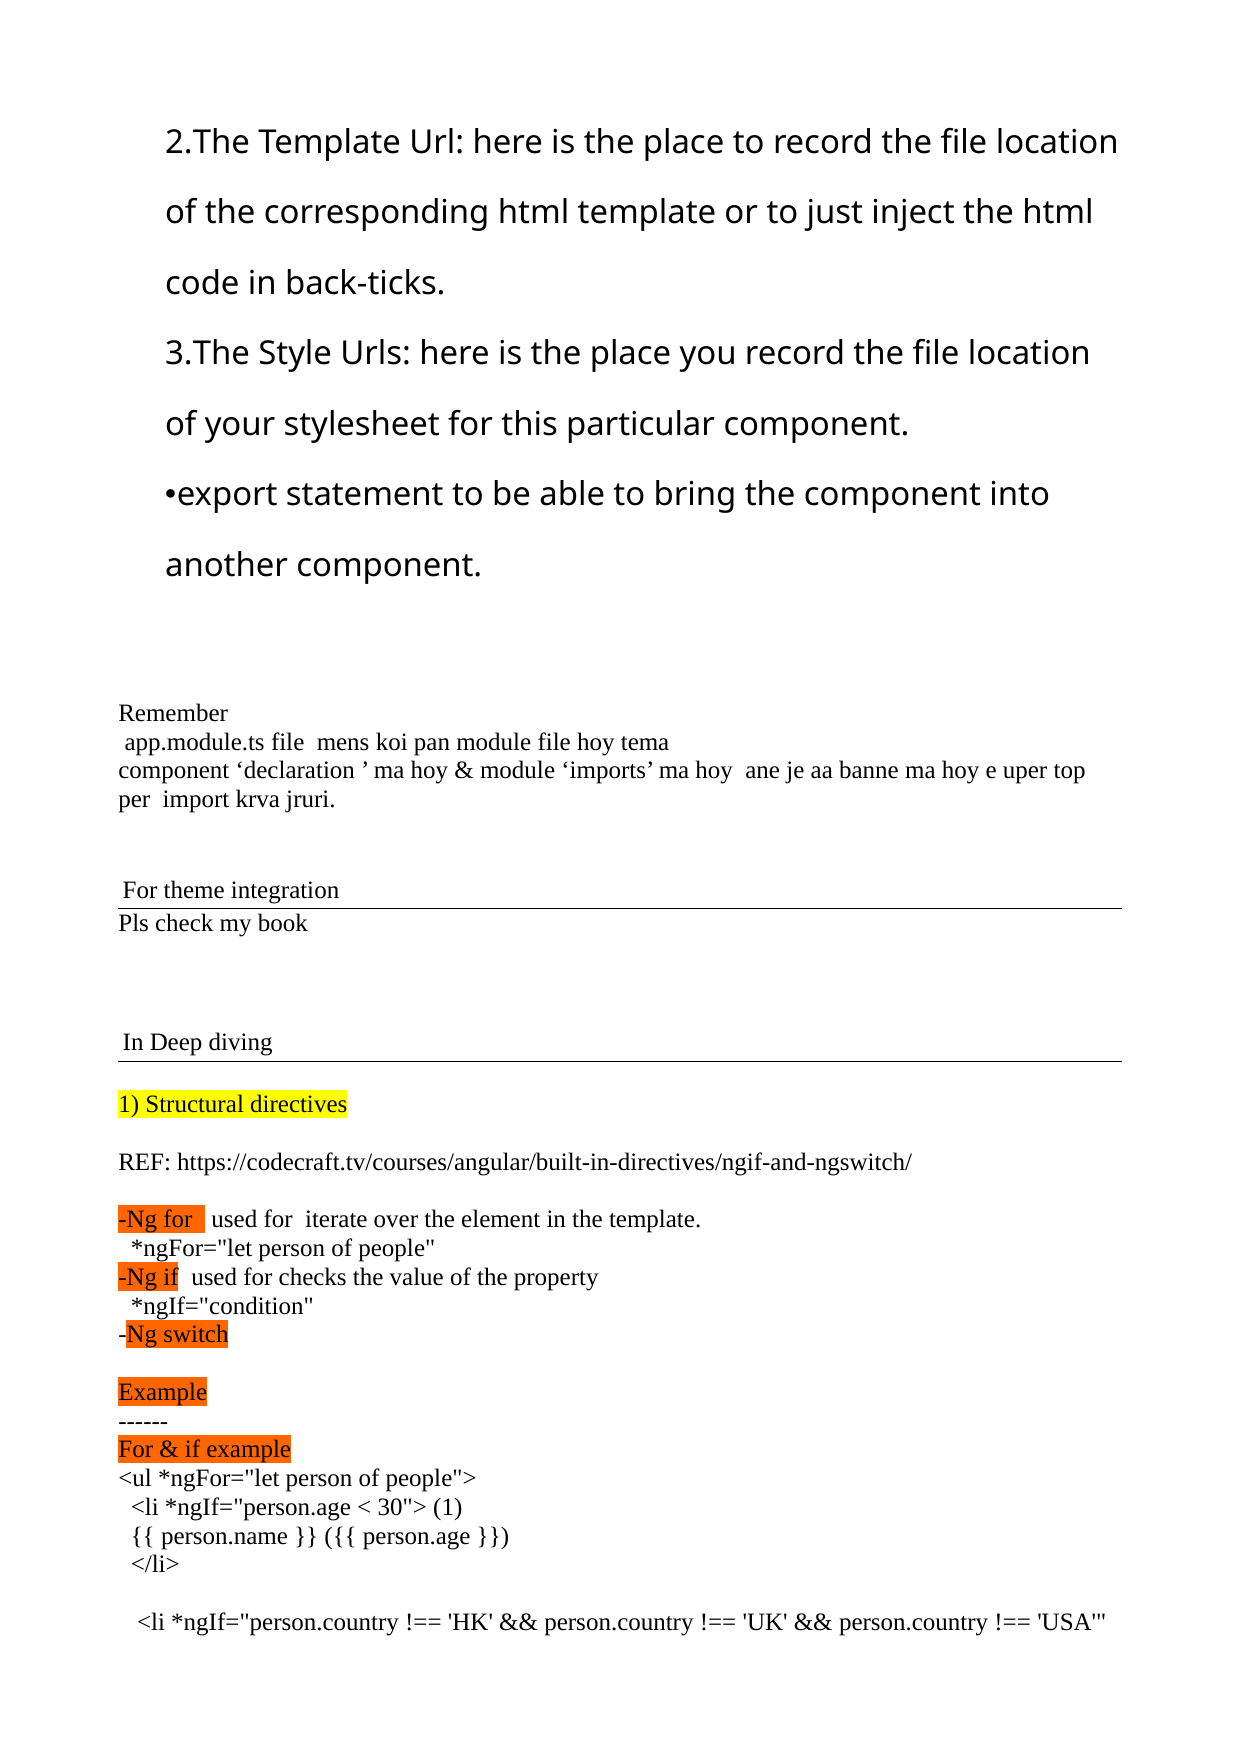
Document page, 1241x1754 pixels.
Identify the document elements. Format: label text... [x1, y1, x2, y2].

text In Deep diving [118, 1023, 1122, 1061]
text -Ng if used for checks the value of the property [118, 1262, 1122, 1291]
list The Template Url: here is the place to record the file location of the corresponding html template or to just inject the html code in back-ticks. [165, 118, 1122, 304]
text app.module.ts file mens koi pan module file hoy tema component ‘declaration ’ ma hoy & module ‘imports’ ma hoy ane je aa banne ma hoy e uper top per import krva jruri. [118, 727, 1122, 813]
text For & if example [118, 1434, 1122, 1463]
list The Style Urls: here is the place you record the file location of your stylesheet for this particular component. [165, 330, 1122, 445]
text -Ng for used for iterate over the element in the template. [118, 1204, 1122, 1233]
list export statement to be able to bring the component into another component. [165, 471, 1122, 586]
text Pls check my book [118, 909, 1122, 937]
text -Ng switch [118, 1319, 1122, 1348]
text For theme integration [118, 871, 1122, 908]
text </li> [118, 1549, 1122, 1578]
text 1) Structural directives [118, 1089, 1122, 1118]
text <li *ngIf="person.age < 30"> (1) [118, 1492, 1122, 1521]
text Remember [118, 698, 1122, 727]
text REF: https://codecraft.tv/courses/angular/built-in-directives/ngif-and-ngswitch/ [118, 1147, 1122, 1176]
text Example [118, 1377, 1122, 1406]
text {{ person.name }} ({{ person.age }}) [118, 1521, 1122, 1549]
text *ngIf="condition" [118, 1291, 1122, 1319]
text <li *ngIf="person.country !== 'HK' && person.country !== 'UK' && person.country !== 'USA'" [118, 1607, 1122, 1636]
text *ngFor="let person of people" [118, 1233, 1122, 1262]
text ------ [118, 1406, 1122, 1434]
text <ul *ngFor="let person of people"> [118, 1463, 1122, 1492]
